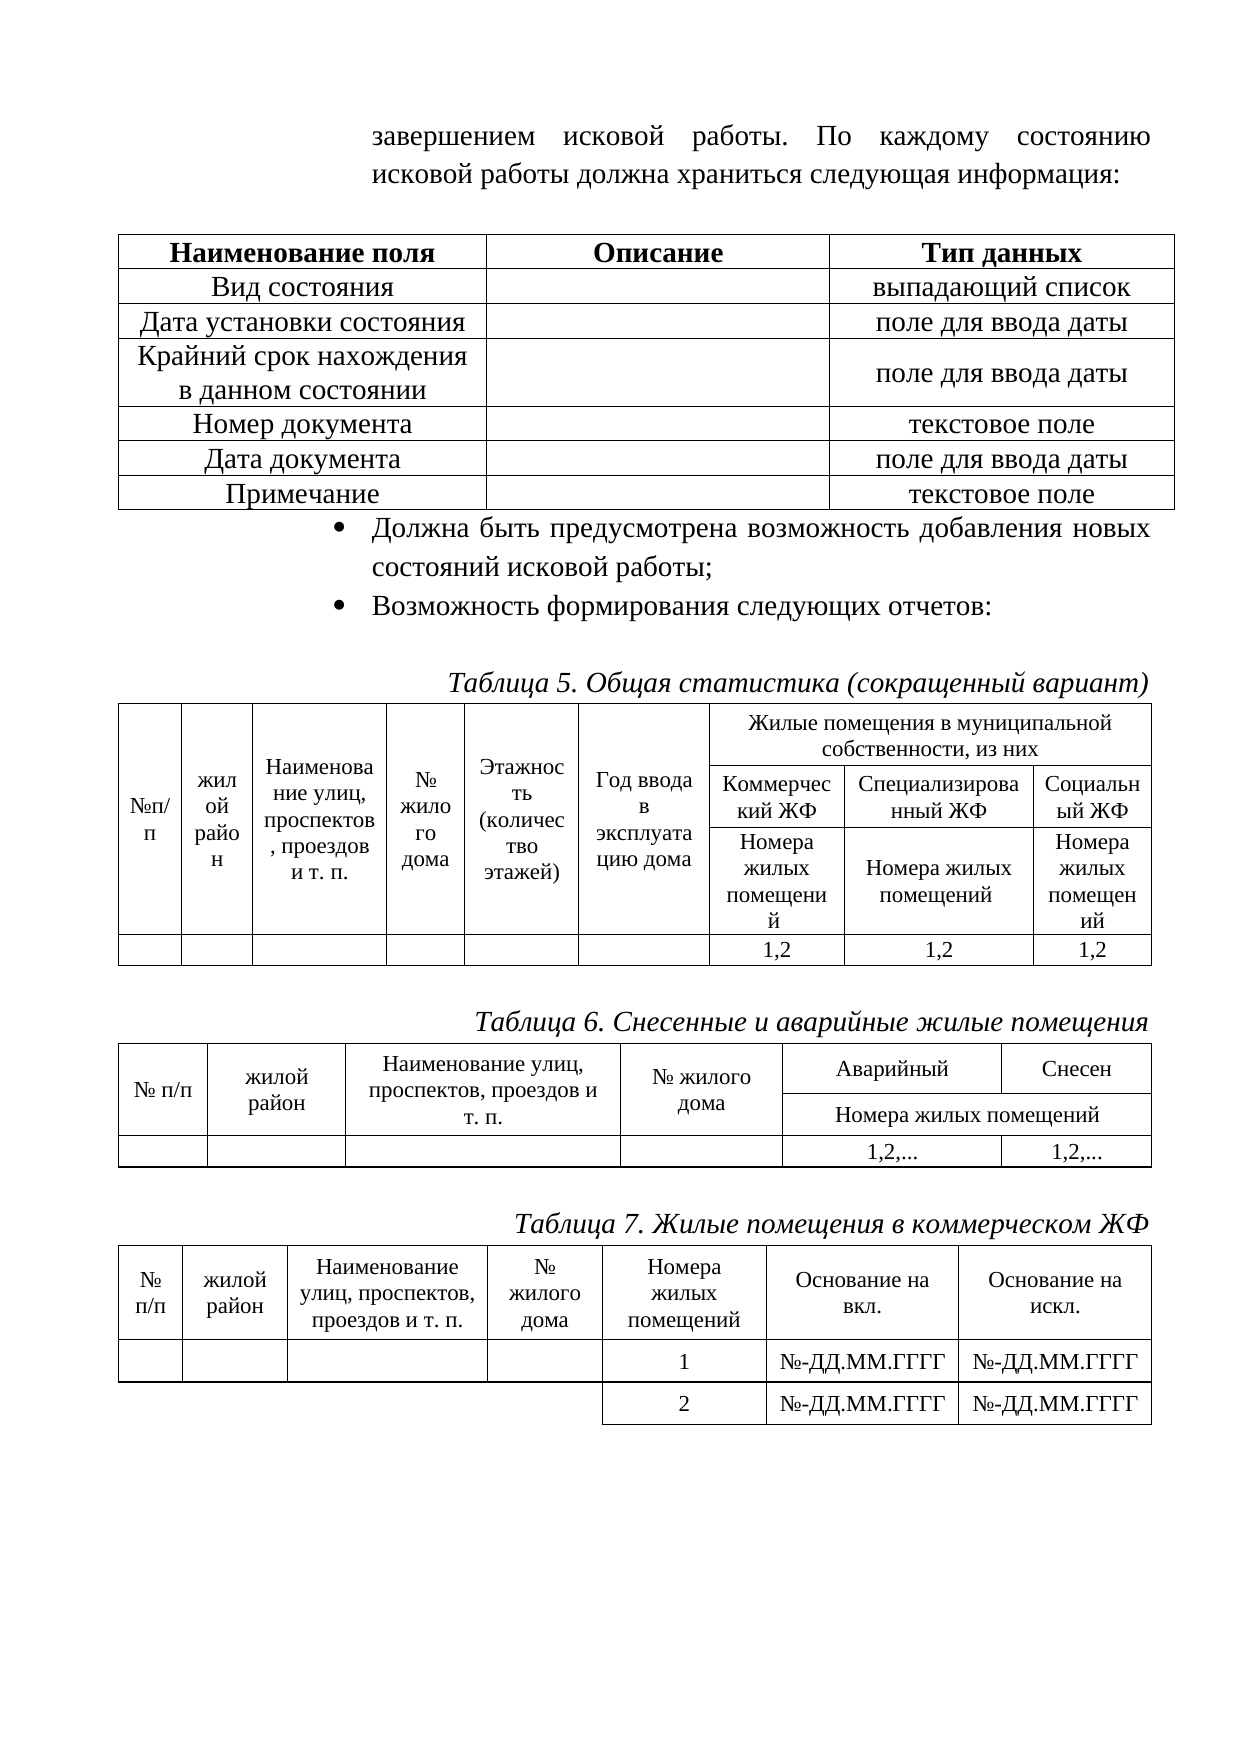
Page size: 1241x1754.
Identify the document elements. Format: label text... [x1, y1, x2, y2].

table_cell [579, 935, 709, 965]
table_header Основание на вкл. [767, 1246, 958, 1339]
table_cell Номера жилых помещений [783, 1094, 1151, 1135]
table_cell 1,2 [845, 935, 1033, 965]
table_cell [487, 441, 829, 475]
table_cell выпадающий список [830, 269, 1174, 303]
table_header Тип данных [830, 235, 1174, 268]
table_cell Номера жилых помещений [1034, 828, 1151, 933]
table_cell Номера жилых помещений [710, 828, 844, 933]
table_cell Крайний срок нахождения в данном состоянии [119, 339, 486, 406]
table_cell [253, 935, 386, 965]
table_cell текстовое поле [830, 407, 1174, 440]
table_header № п/п [119, 1044, 207, 1135]
table_cell Примечание [119, 476, 486, 509]
table_header Жилые помещения в муниципальной собственности, из них [710, 704, 1151, 765]
table_header Этажность (количество этажей) [465, 704, 578, 933]
table_header Наименование улиц, проспектов, проездов и т. п. [288, 1246, 487, 1339]
table_cell 1,2 [710, 935, 844, 965]
table_cell [183, 1340, 287, 1381]
table_cell [465, 935, 578, 965]
table_cell [119, 1136, 207, 1166]
table_header № п/п [119, 1246, 182, 1339]
table_cell [208, 1136, 345, 1166]
table_header Аварийный [783, 1044, 1001, 1093]
table_cell [288, 1340, 487, 1381]
table_header жилой район [183, 1246, 287, 1339]
table_cell [119, 1340, 182, 1381]
table_cell текстовое поле [830, 476, 1174, 509]
table_cell 1,2 [1034, 935, 1151, 965]
table_cell [387, 935, 464, 965]
list завершением исковой работы. По каждому состоянию исковой работы должна храниться следующая информация: [334, 118, 1152, 190]
table_cell [488, 1383, 602, 1424]
table_header № жилого дома [387, 704, 464, 933]
table_header Описание [487, 235, 829, 268]
table_cell Социальный ЖФ [1034, 766, 1151, 827]
table_cell [487, 476, 829, 509]
table_cell Номер документа [119, 407, 486, 440]
table_cell [183, 1383, 287, 1424]
text Таблица 7. Жилые помещения в коммерческом ЖФ [231, 1206, 1152, 1239]
table_cell [487, 304, 829, 337]
table_cell 1,2,... [783, 1136, 1001, 1166]
table_header Наименование поля [119, 235, 486, 268]
table_cell Коммерческий ЖФ [710, 766, 844, 827]
table_cell [119, 935, 181, 965]
table_cell Специализированный ЖФ [845, 766, 1033, 827]
table_cell [118, 1383, 183, 1424]
table_cell [487, 339, 829, 406]
table_header Основание на искл. [959, 1246, 1151, 1339]
table_cell [287, 1383, 488, 1424]
table_cell [488, 1340, 602, 1381]
table_cell [182, 935, 252, 965]
table_cell 2 [603, 1383, 766, 1424]
table_cell №-ДД.ММ.ГГГГ [959, 1340, 1151, 1381]
table_cell №-ДД.ММ.ГГГГ [767, 1383, 958, 1424]
table_header Год ввода в эксплуатацию дома [579, 704, 709, 933]
table_header Наименование улиц, проспектов, проездов и т. п. [253, 704, 386, 933]
table_cell 1,2,... [1002, 1136, 1151, 1166]
list Возможность формирования следующих отчетов: [334, 588, 1152, 621]
table_header Номера жилых помещений [603, 1246, 766, 1339]
table_cell Вид состояния [119, 269, 486, 303]
table_header Снесен [1002, 1044, 1151, 1093]
table_cell поле для ввода даты [830, 339, 1174, 406]
table_cell Дата документа [119, 441, 486, 475]
table_header Наименование улиц, проспектов, проездов и т. п. [346, 1044, 620, 1135]
table_cell [346, 1136, 620, 1166]
table_header № жилого дома [488, 1246, 602, 1339]
table_header жилой район [208, 1044, 345, 1135]
text Таблица 5. Общая статистика (сокращенный вариант) [231, 665, 1152, 698]
table_cell 1 [603, 1340, 766, 1381]
table_header №п/п [119, 704, 181, 933]
table_cell Дата установки состояния [119, 304, 486, 337]
table_cell №-ДД.ММ.ГГГГ [959, 1383, 1151, 1424]
table_header № жилого дома [621, 1044, 782, 1135]
table_cell поле для ввода даты [830, 441, 1174, 475]
text Таблица 6. Снесенные и аварийные жилые помещения [231, 1004, 1152, 1038]
table_cell №-ДД.ММ.ГГГГ [767, 1340, 958, 1381]
list Должна быть предусмотрена возможность добавления новых состояний исковой работы; [334, 510, 1152, 583]
table_cell поле для ввода даты [830, 304, 1174, 337]
table_cell [487, 269, 829, 303]
table_cell [621, 1136, 782, 1166]
table_cell [487, 407, 829, 440]
table_header жилой район [182, 704, 252, 933]
table_cell Номера жилых помещений [845, 828, 1033, 933]
